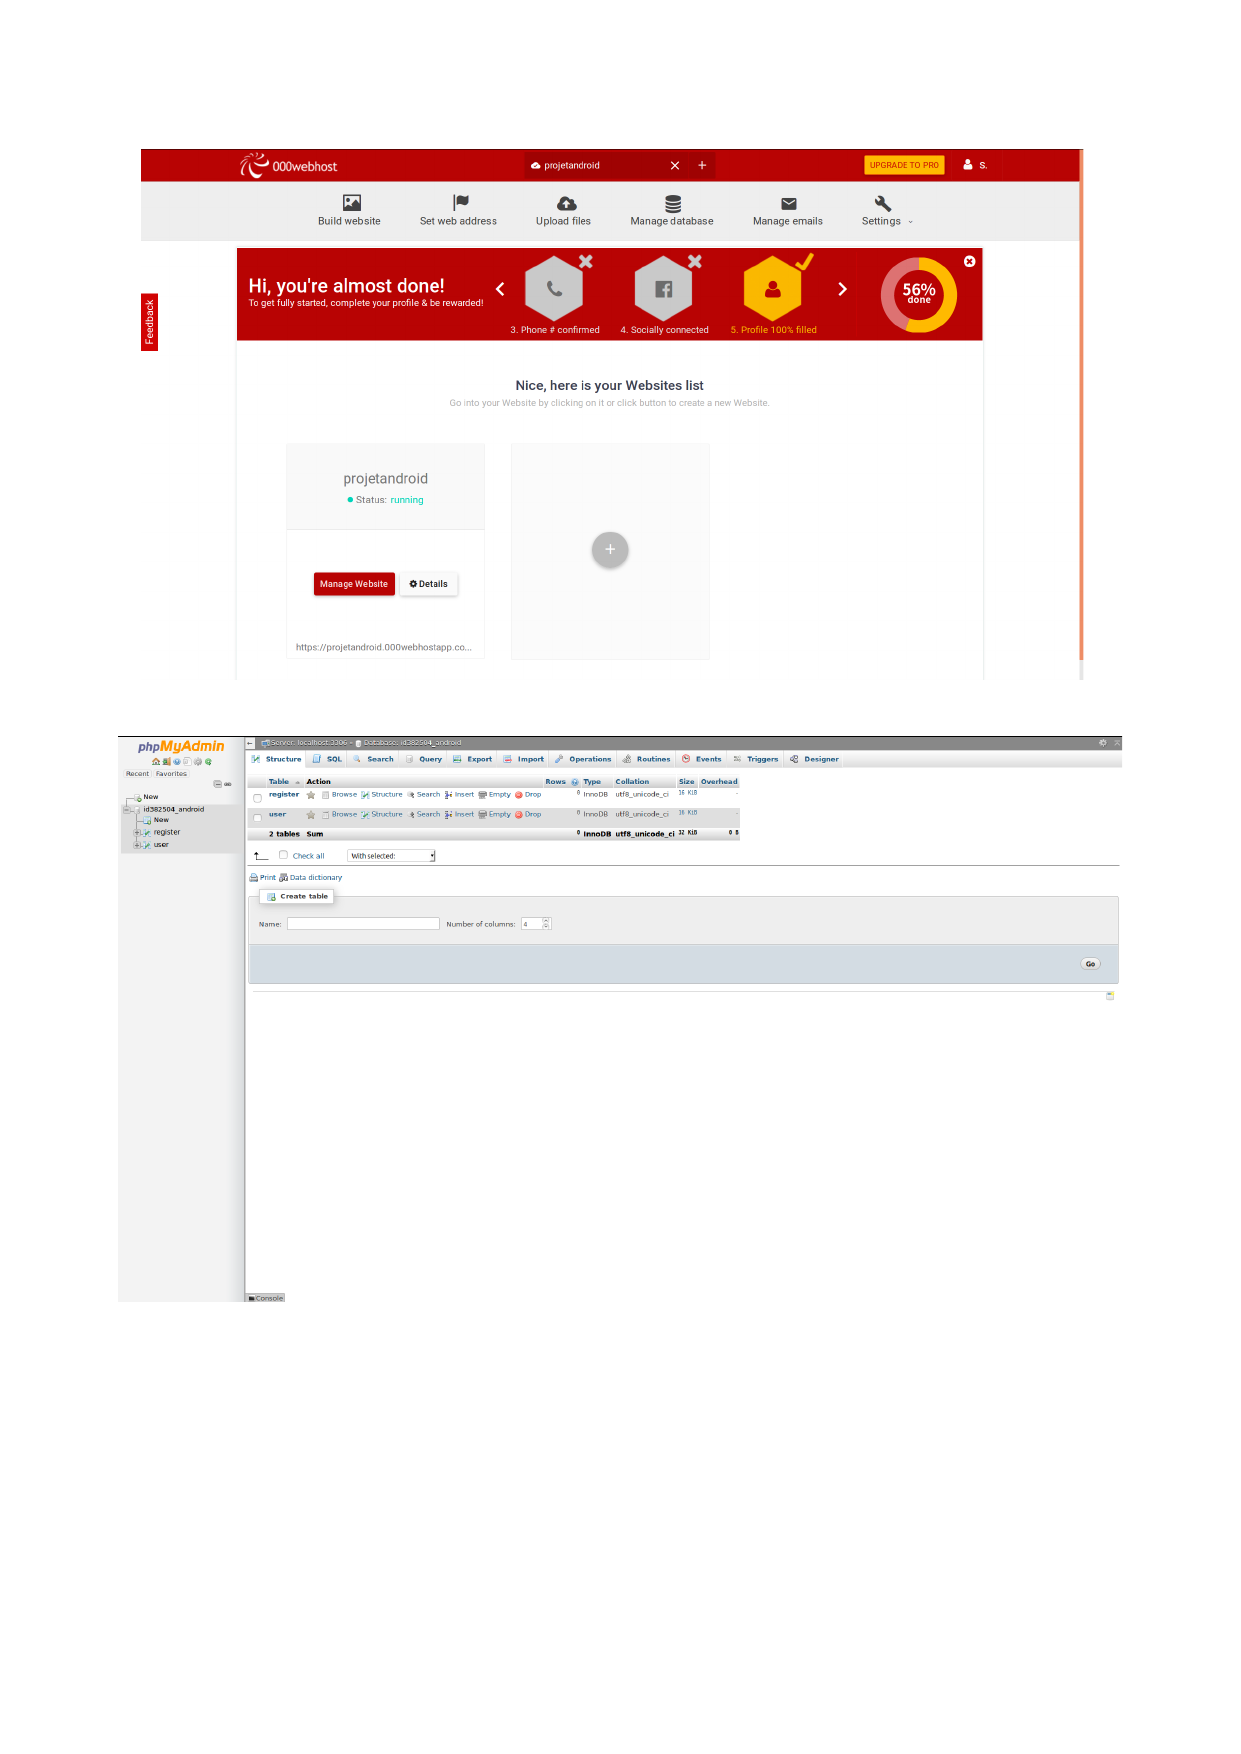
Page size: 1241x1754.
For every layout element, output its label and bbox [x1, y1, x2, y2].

picture [141, 149, 1084, 680]
picture [118, 736, 1123, 1302]
